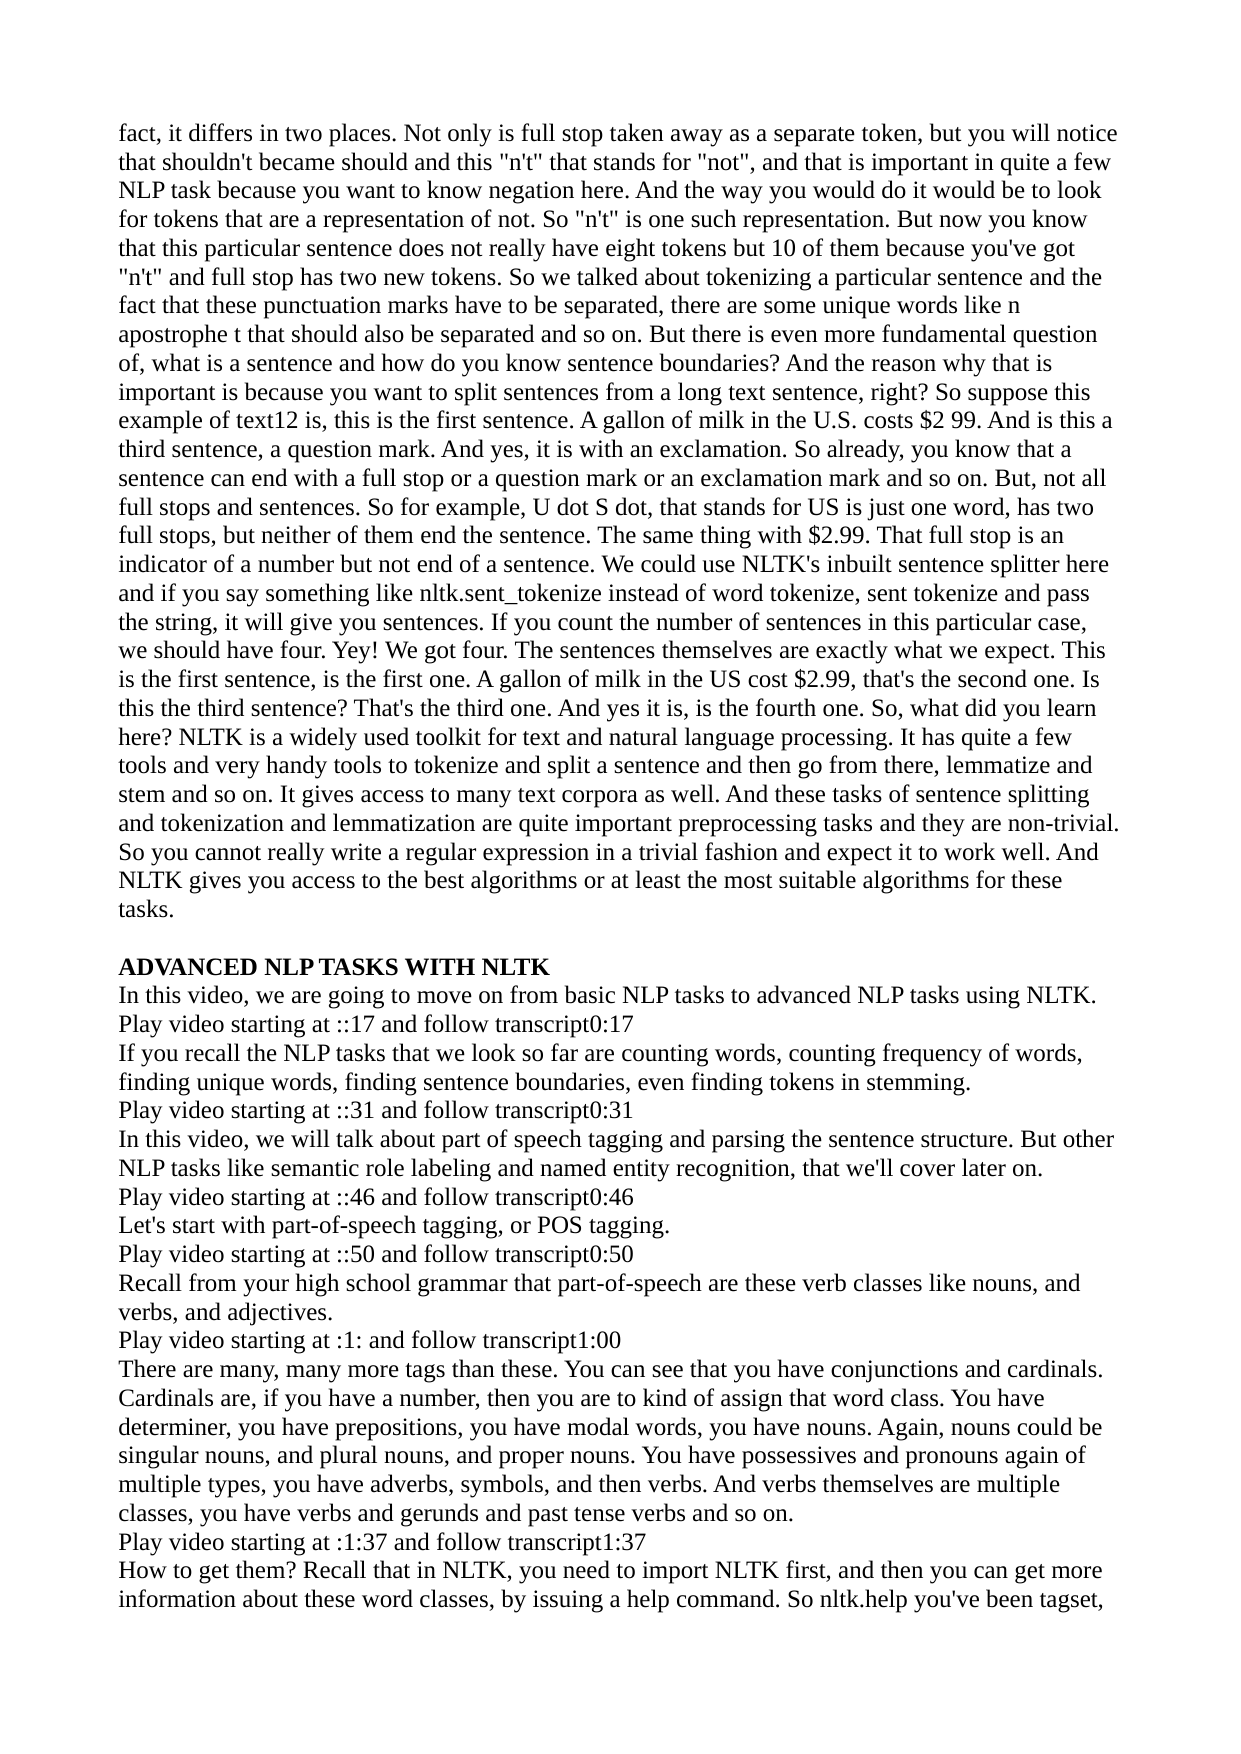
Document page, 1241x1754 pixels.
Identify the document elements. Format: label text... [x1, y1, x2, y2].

text Recall from your high school grammar that part-of-speech are these verb classes like nouns, and verbs, and adjectives. [118, 1268, 1122, 1326]
text fact, it differs in two places. Not only is full stop taken away as a separate token, but you will notice that shouldn't became should and this "n't" that stands for "not", and that is important in quite a few NLP task because you want to know negation here. And the way you would do it would be to look for tokens that are a representation of not. So "n't" is one such representation. But now you know that this particular sentence does not really have eight tokens but 10 of them because you've got "n't" and full stop has two new tokens. So we talked about tokenizing a particular sentence and the fact that these punctuation marks have to be separated, there are some unique words like n apostrophe t that should also be separated and so on. But there is even more fundamental question of, what is a sentence and how do you know sentence boundaries? And the reason why that is important is because you want to split sentences from a long text sentence, right? So suppose this example of text12 is, this is the first sentence. A gallon of milk in the U.S. costs $2 99. And is this a third sentence, a question mark. And yes, it is with an exclamation. So already, you know that a sentence can end with a full stop or a question mark or an exclamation mark and so on. But, not all full stops and sentences. So for example, U dot S dot, that stands for US is just one word, has two full stops, but neither of them end the sentence. The same thing with $2.99. That full stop is an indicator of a number but not end of a sentence. We could use NLTK's inbuilt sentence splitter here and if you say something like nltk.sent_tokenize instead of word tokenize, sent tokenize and pass the string, it will give you sentences. If you count the number of sentences in this particular case, we should have four. Yey! We got four. The sentences themselves are exactly what we expect. This is the first sentence, is the first one. A gallon of milk in the US cost $2.99, that's the second one. Is this the third sentence? That's the third one. And yes it is, is the fourth one. So, what did you learn here? NLTK is a widely used toolkit for text and natural language processing. It has quite a few tools and very handy tools to tokenize and split a sentence and then go from there, lemmatize and stem and so on. It gives access to many text corpora as well. And these tasks of sentence splitting and tokenization and lemmatization are quite important preprocessing tasks and they are non-trivial. So you cannot really write a regular expression in a trivial fashion and expect it to work well. And NLTK gives you access to the best algorithms or at least the most suitable algorithms for these tasks. [118, 118, 1122, 923]
text Play video starting at ::46 and follow transcript0:46 [118, 1182, 1122, 1211]
text In this video, we will talk about part of speech tagging and parsing the sentence structure. But other NLP tasks like semantic role labeling and named entity recognition, that we'll cover later on. [118, 1124, 1122, 1182]
text There are many, many more tags than these. You can see that you have conjunctions and cardinals. Cardinals are, if you have a number, then you are to kind of assign that word class. You have determiner, you have prepositions, you have modal words, you have nouns. Again, nouns could be singular nouns, and plural nouns, and proper nouns. You have possessives and pronouns again of multiple types, you have adverbs, symbols, and then verbs. And verbs themselves are multiple classes, you have verbs and gerunds and past tense verbs and so on. [118, 1354, 1122, 1527]
text Play video starting at ::31 and follow transcript0:31 [118, 1096, 1122, 1124]
text Let's start with part-of-speech tagging, or POS tagging. [118, 1211, 1122, 1239]
text If you recall the NLP tasks that we look so far are counting words, counting frequency of words, finding unique words, finding sentence boundaries, even finding tokens in stemming. [118, 1038, 1122, 1096]
text In this video, we are going to move on from basic NLP tasks to advanced NLP tasks using NLTK. [118, 981, 1122, 1009]
text How to get them? Recall that in NLTK, you need to import NLTK first, and then you can get more information about these word classes, by issuing a help command. So nltk.help you've been tagset, [118, 1556, 1122, 1613]
text Play video starting at :1: and follow transcript1:00 [118, 1326, 1122, 1354]
text ADVANCED NLP TASKS WITH NLTK [118, 952, 1122, 981]
text Play video starting at ::50 and follow transcript0:50 [118, 1239, 1122, 1268]
text Play video starting at :1:37 and follow transcript1:37 [118, 1527, 1122, 1556]
text Play video starting at ::17 and follow transcript0:17 [118, 1009, 1122, 1038]
